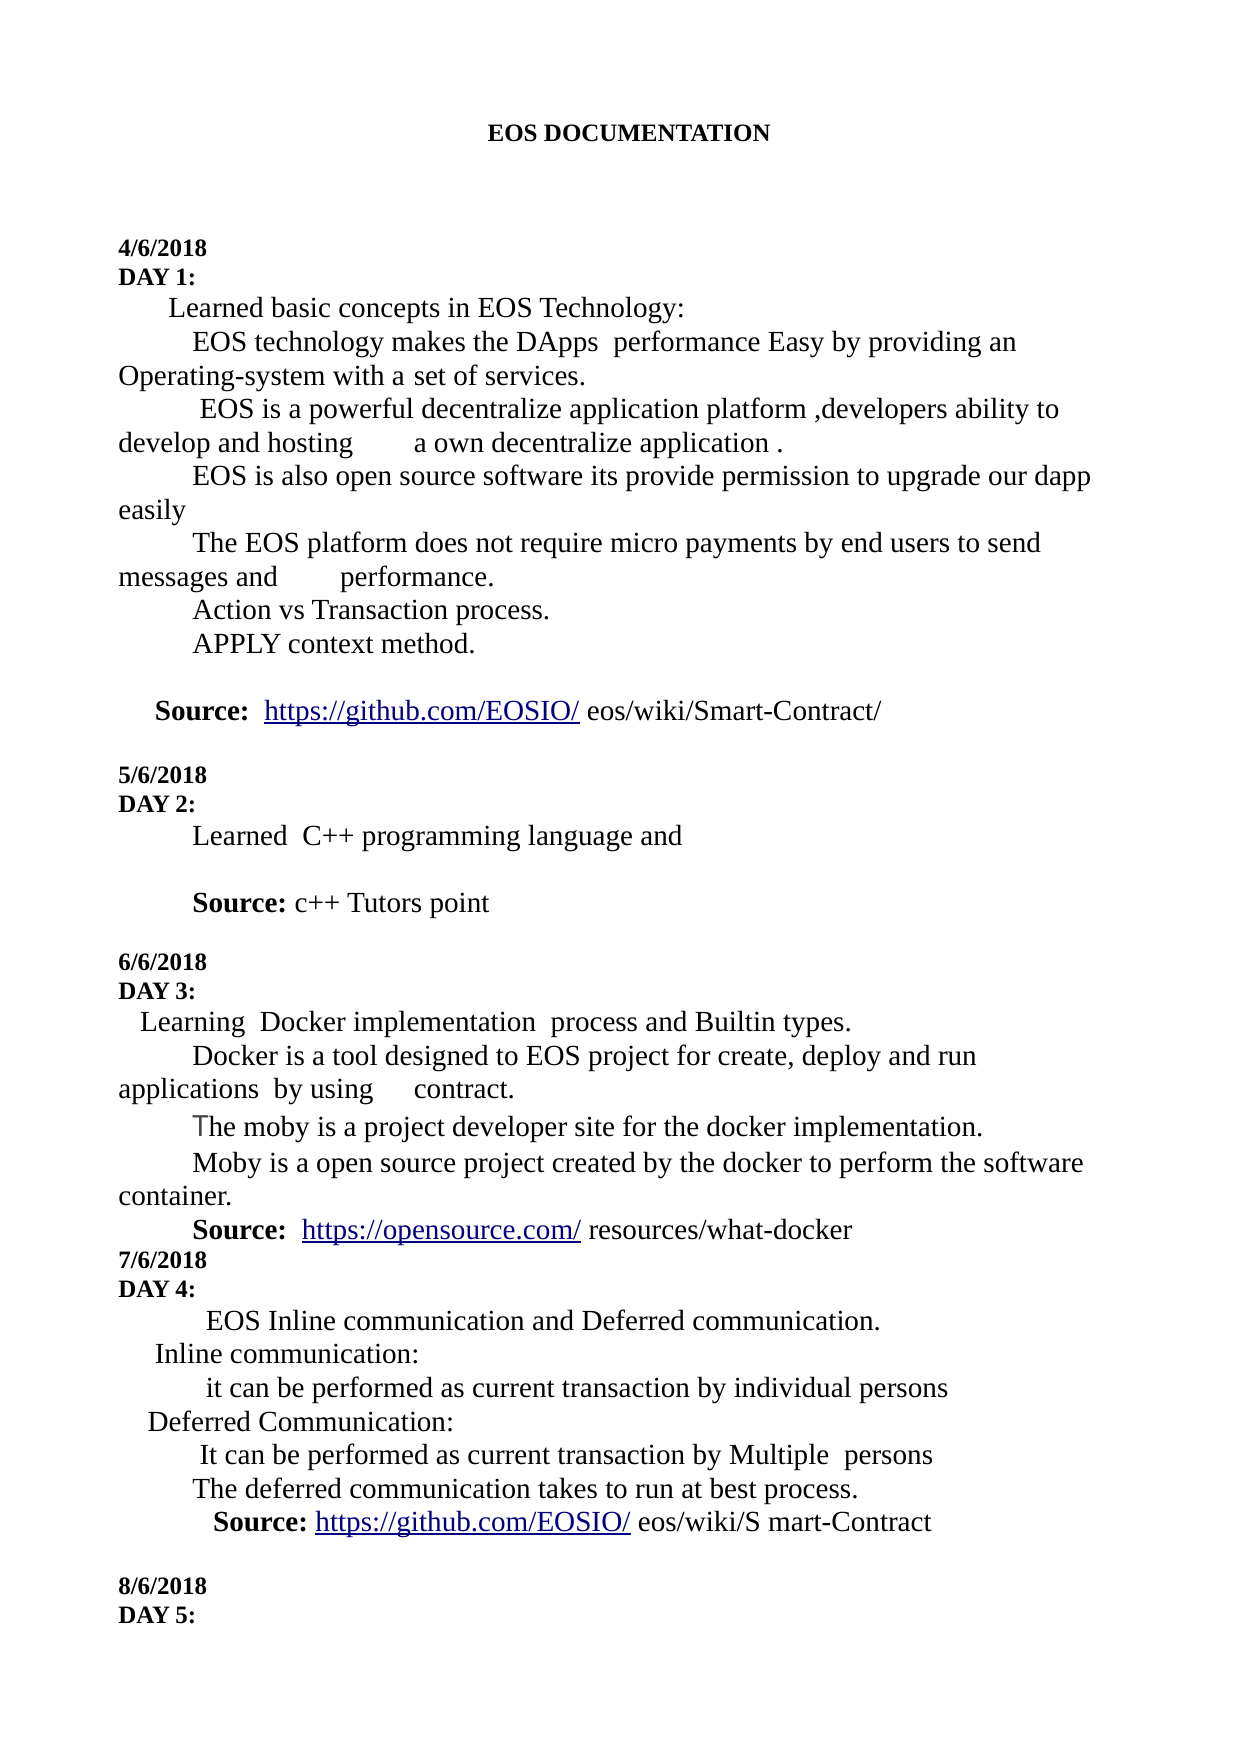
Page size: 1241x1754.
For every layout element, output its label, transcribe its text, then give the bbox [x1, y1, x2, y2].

text 6/6/2018 [118, 947, 1122, 976]
text DAY 5: [118, 1600, 1122, 1629]
text Deferred Communication: [118, 1404, 1122, 1437]
text 5/6/2018 [118, 760, 1122, 789]
text Learned C++ programming language and [118, 818, 1122, 851]
text 8/6/2018 [118, 1571, 1122, 1600]
text APPLY context method. [118, 626, 1122, 659]
text EOS Inline communication and Deferred communication. [118, 1303, 1122, 1337]
text Source: c++ Tutors point [118, 885, 1122, 918]
text EOS DOCUMENTATION [118, 118, 1122, 147]
text Learning Docker implementation process and Builtin types. [118, 1004, 1122, 1038]
text DAY 2: [118, 789, 1122, 818]
text 7/6/2018 [118, 1246, 1122, 1274]
text it can be performed as current transaction by individual persons [118, 1370, 1122, 1404]
text The moby is a project developer site for the docker implementation. [118, 1105, 1122, 1145]
text DAY 3: [118, 976, 1122, 1004]
text Action vs Transaction process. [118, 592, 1122, 626]
text DAY 4: [118, 1274, 1122, 1303]
text EOS technology makes the DApps performance Easy by providing an Operating-system with a set of services. [118, 324, 1122, 391]
text It can be performed as current transaction by Multiple persons [118, 1437, 1122, 1471]
text DAY 1: [118, 262, 1122, 291]
text EOS is a powerful decentralize application platform ,developers ability to develop and hosting a own decentralize application . [118, 391, 1122, 458]
text 4/6/2018 [118, 233, 1122, 262]
text Source: https://github.com/EOSIO/ eos/wiki/Smart-Contract/ [118, 693, 1122, 727]
text Learned basic concepts in EOS Technology: [118, 291, 1122, 324]
text Docker is a tool designed to EOS project for create, deploy and run applications by using contract. [118, 1038, 1122, 1105]
text The EOS platform does not require micro payments by end users to send messages and performance. [118, 525, 1122, 592]
text Moby is a open source project created by the docker to perform the software container. [118, 1145, 1122, 1212]
text Inline communication: [118, 1337, 1122, 1370]
text Source: https://github.com/EOSIO/ eos/wiki/S mart-Contract [118, 1504, 1122, 1538]
text Source: https://opensource.com/ resources/what-docker [118, 1212, 1122, 1246]
text The deferred communication takes to run at best process. [118, 1471, 1122, 1504]
text EOS is also open source software its provide permission to upgrade our dapp easily [118, 458, 1122, 525]
